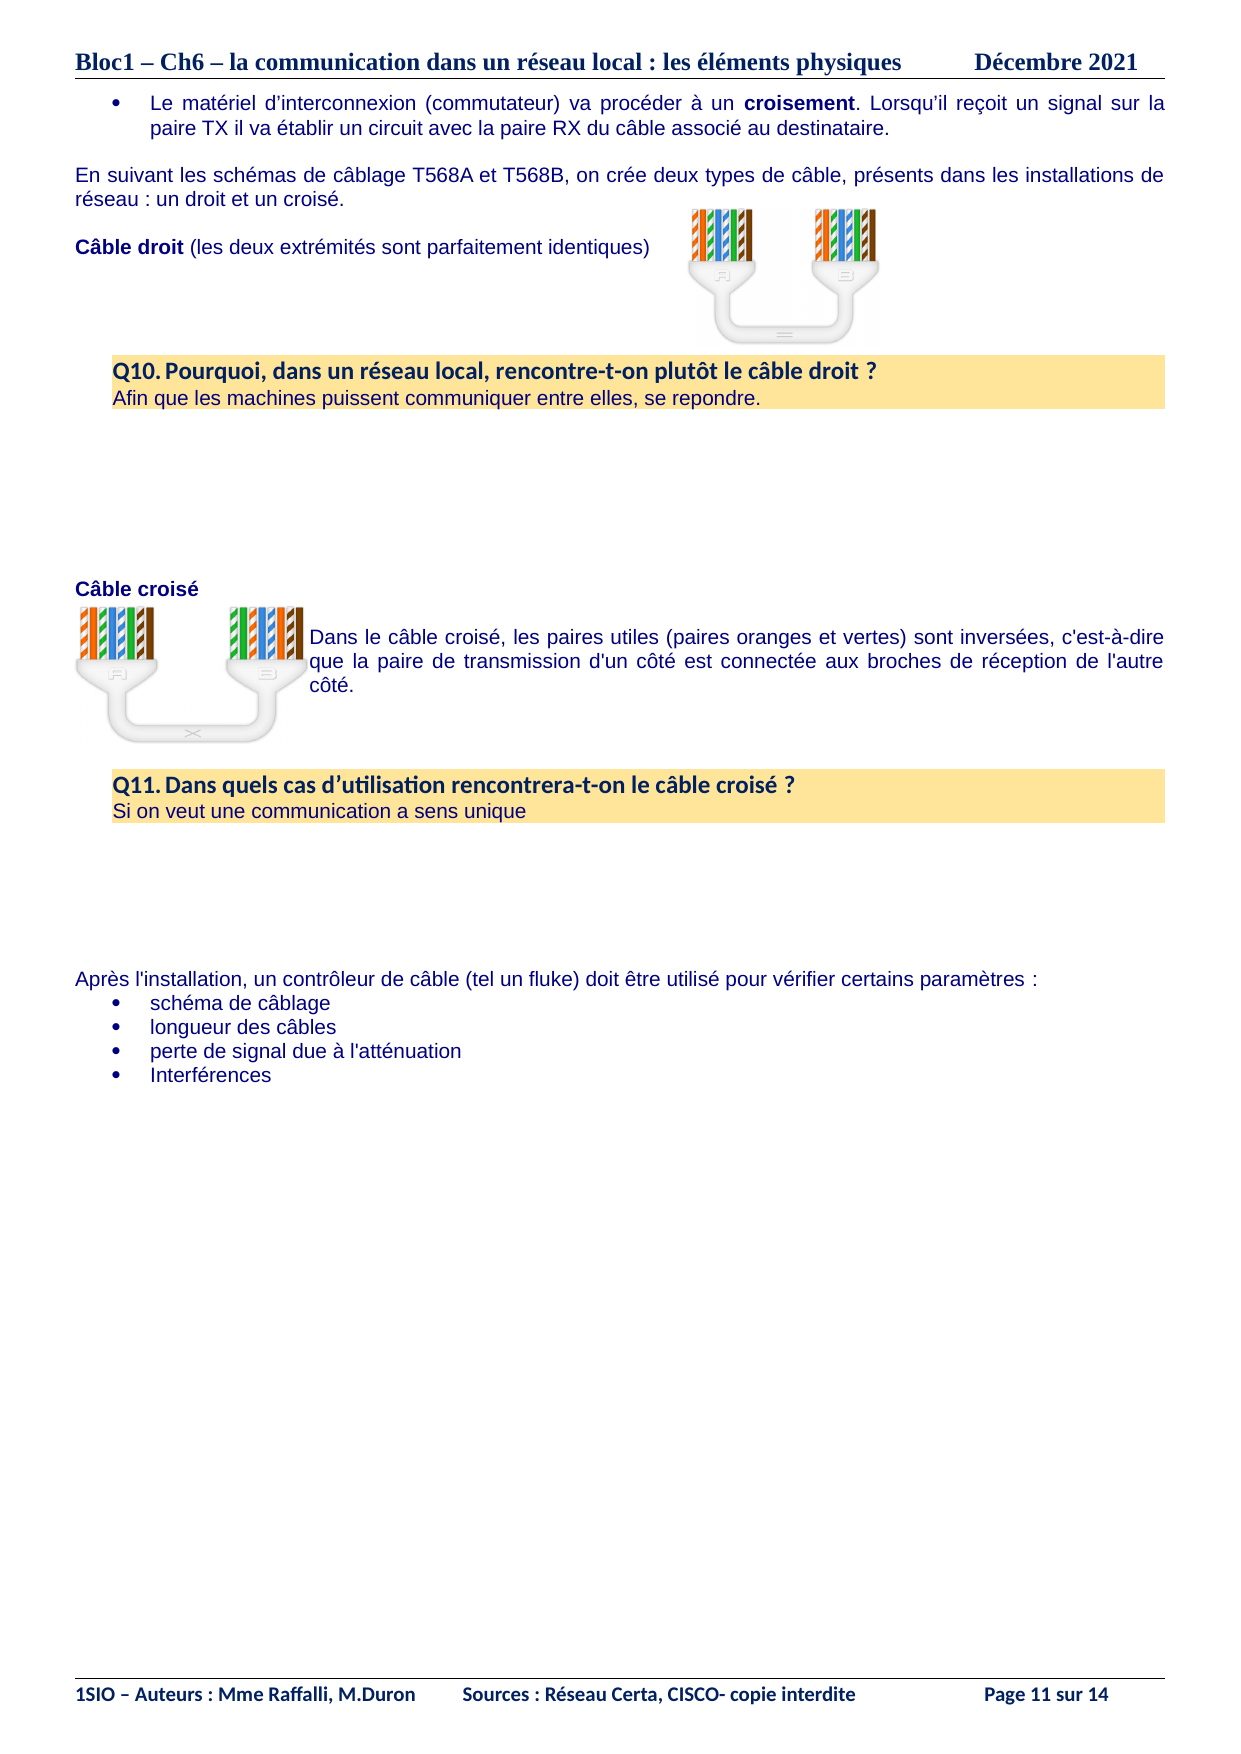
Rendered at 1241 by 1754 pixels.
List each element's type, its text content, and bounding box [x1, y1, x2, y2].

text Câble croisé [75, 577, 1165, 601]
text Après l'installation, un contrôleur de câble (tel un fluke) doit être utilisé pour vérifier certains paramètres : [75, 967, 1165, 991]
text Câble droit (les deux extrémités sont parfaitement identiques) [75, 235, 686, 259]
list schéma de câblage [112, 991, 1165, 1015]
text En suivant les schémas de câblage T568A et T568B, on crée deux types de câble, présents dans les installations de réseau : un droit et un croisé. [75, 163, 1165, 211]
list Afin que les machines puissent communiquer entre elles, se repondre. [112, 385, 1165, 409]
list perte de signal due à l'atténuation [112, 1039, 1165, 1063]
list Dans quels cas d’utilisation rencontrera-t-on le câble croisé ? [112, 769, 1165, 799]
text Dans le câble croisé, les paires utiles (paires oranges et vertes) sont inversées, c'est-à-dire que la paire de transmission d'un côté est connectée aux broches de réception de l'autre côté. [308, 625, 1165, 697]
list longueur des câbles [112, 1015, 1165, 1039]
list Si on veut une communication a sens unique [112, 799, 1165, 823]
list Pourquoi, dans un réseau local, rencontre-t-on plutôt le câble droit ? [112, 355, 1165, 385]
text [881, 235, 1165, 259]
picture [73, 605, 308, 744]
list Le matériel d’interconnexion (commutateur) va procéder à un croisement. Lorsqu’il reçoit un signal sur la paire TX il va établir un circuit avec la paire RX du câble associé au destinataire. [112, 91, 1165, 139]
picture [686, 208, 881, 346]
list Interférences [112, 1063, 1165, 1087]
